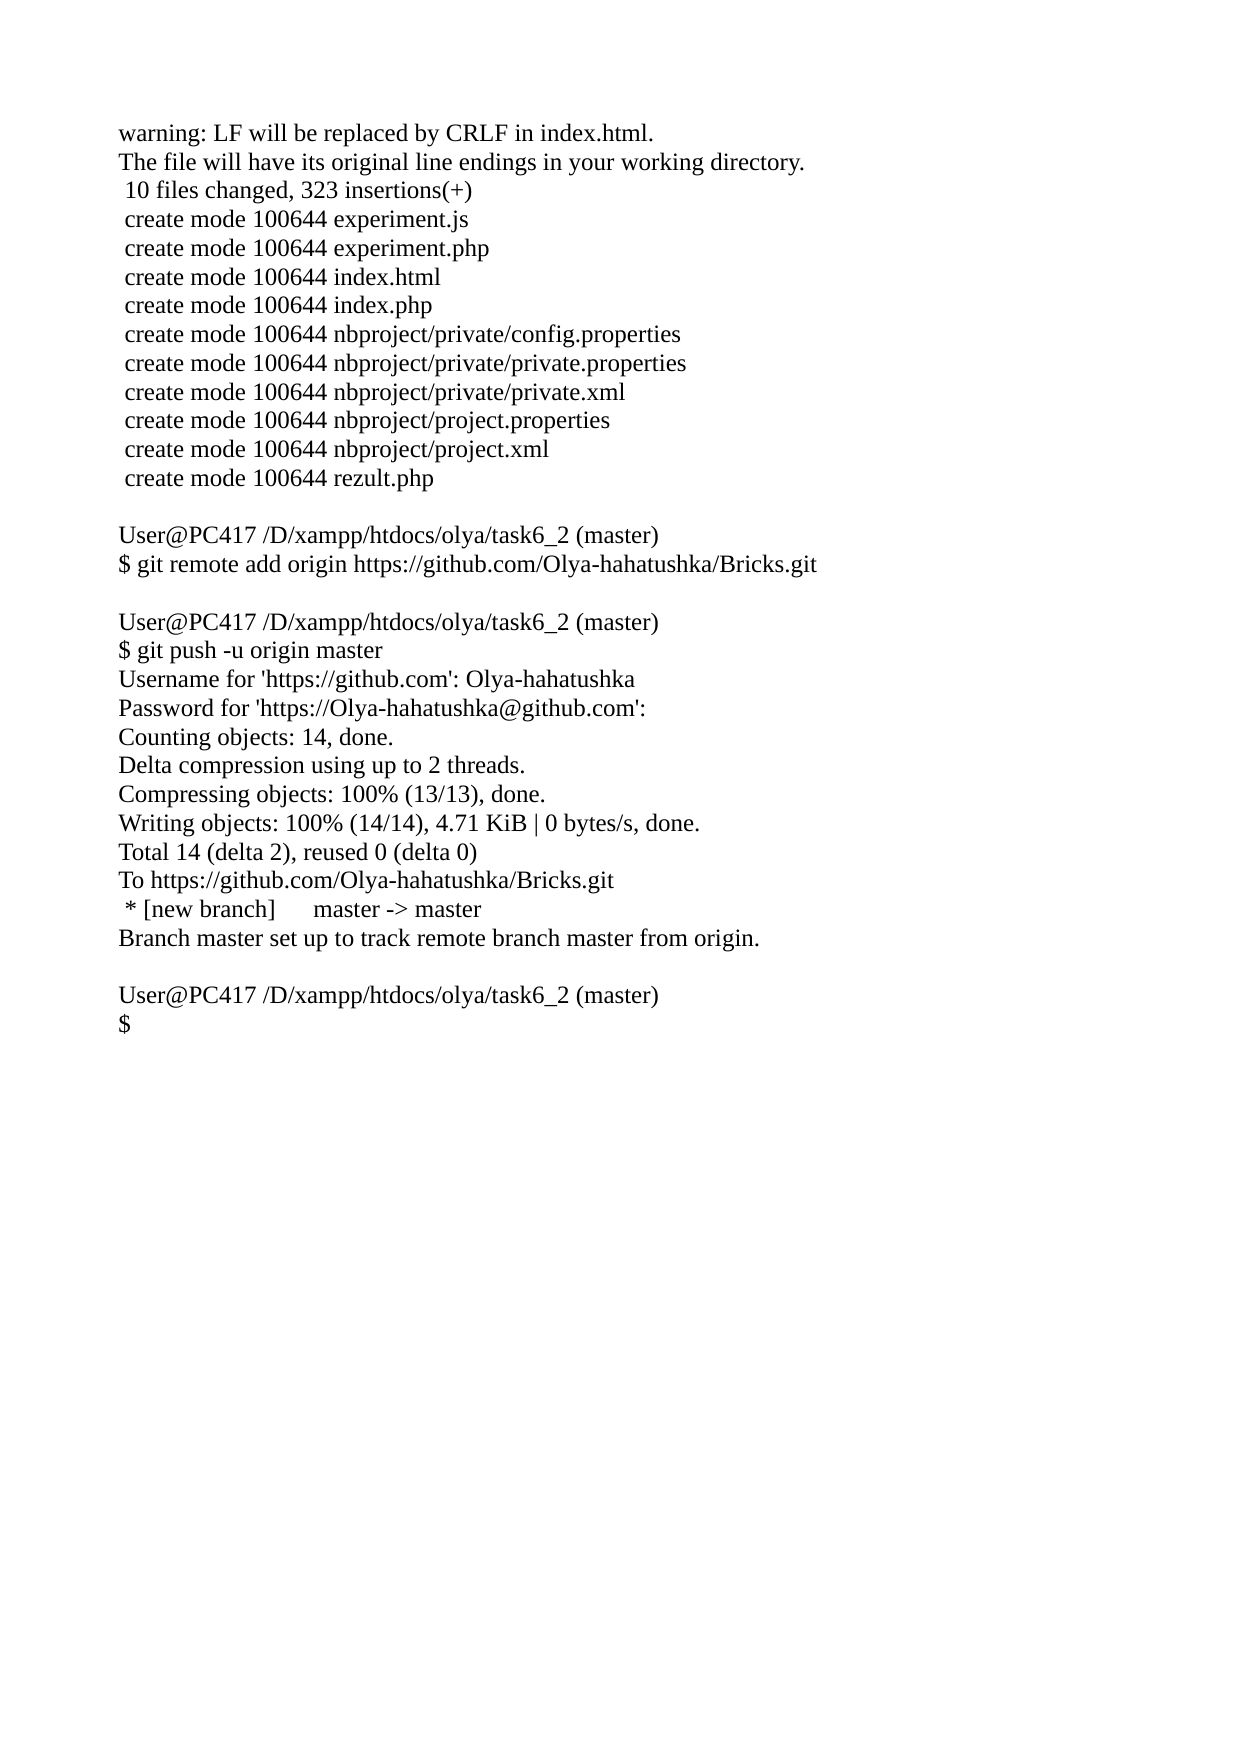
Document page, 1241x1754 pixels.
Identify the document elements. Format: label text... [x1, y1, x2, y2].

text User@PC417 /D/xampp/htdocs/olya/task6_2 (master) [118, 521, 1122, 549]
text create mode 100644 index.html [118, 262, 1122, 291]
text create mode 100644 nbproject/project.xml [118, 434, 1122, 463]
text $ git push -u origin master [118, 636, 1122, 664]
text Branch master set up to track remote branch master from origin. [118, 923, 1122, 952]
text Delta compression using up to 2 threads. [118, 751, 1122, 779]
text create mode 100644 index.php [118, 291, 1122, 319]
text * [new branch] master -> master [118, 894, 1122, 923]
text create mode 100644 experiment.php [118, 233, 1122, 262]
text Writing objects: 100% (14/14), 4.71 KiB | 0 bytes/s, done. [118, 808, 1122, 837]
text User@PC417 /D/xampp/htdocs/olya/task6_2 (master) [118, 607, 1122, 636]
text create mode 100644 rezult.php [118, 463, 1122, 492]
text create mode 100644 nbproject/private/private.xml [118, 377, 1122, 406]
text create mode 100644 experiment.js [118, 204, 1122, 233]
text create mode 100644 nbproject/private/private.properties [118, 348, 1122, 377]
text The file will have its original line endings in your working directory. [118, 147, 1122, 176]
text create mode 100644 nbproject/private/config.properties [118, 319, 1122, 348]
text create mode 100644 nbproject/project.properties [118, 406, 1122, 434]
text $ git remote add origin https://github.com/Olya-hahatushka/Bricks.git [118, 549, 1122, 578]
text Password for 'https://Olya-hahatushka@github.com': [118, 693, 1122, 722]
text 10 files changed, 323 insertions(+) [118, 176, 1122, 204]
text To https://github.com/Olya-hahatushka/Bricks.git [118, 866, 1122, 894]
text Username for 'https://github.com': Olya-hahatushka [118, 664, 1122, 693]
text Counting objects: 14, done. [118, 722, 1122, 751]
text User@PC417 /D/xampp/htdocs/olya/task6_2 (master) [118, 981, 1122, 1009]
text Compressing objects: 100% (13/13), done. [118, 779, 1122, 808]
text warning: LF will be replaced by CRLF in index.html. [118, 118, 1122, 147]
text Total 14 (delta 2), reused 0 (delta 0) [118, 837, 1122, 866]
text $ [118, 1009, 1122, 1038]
